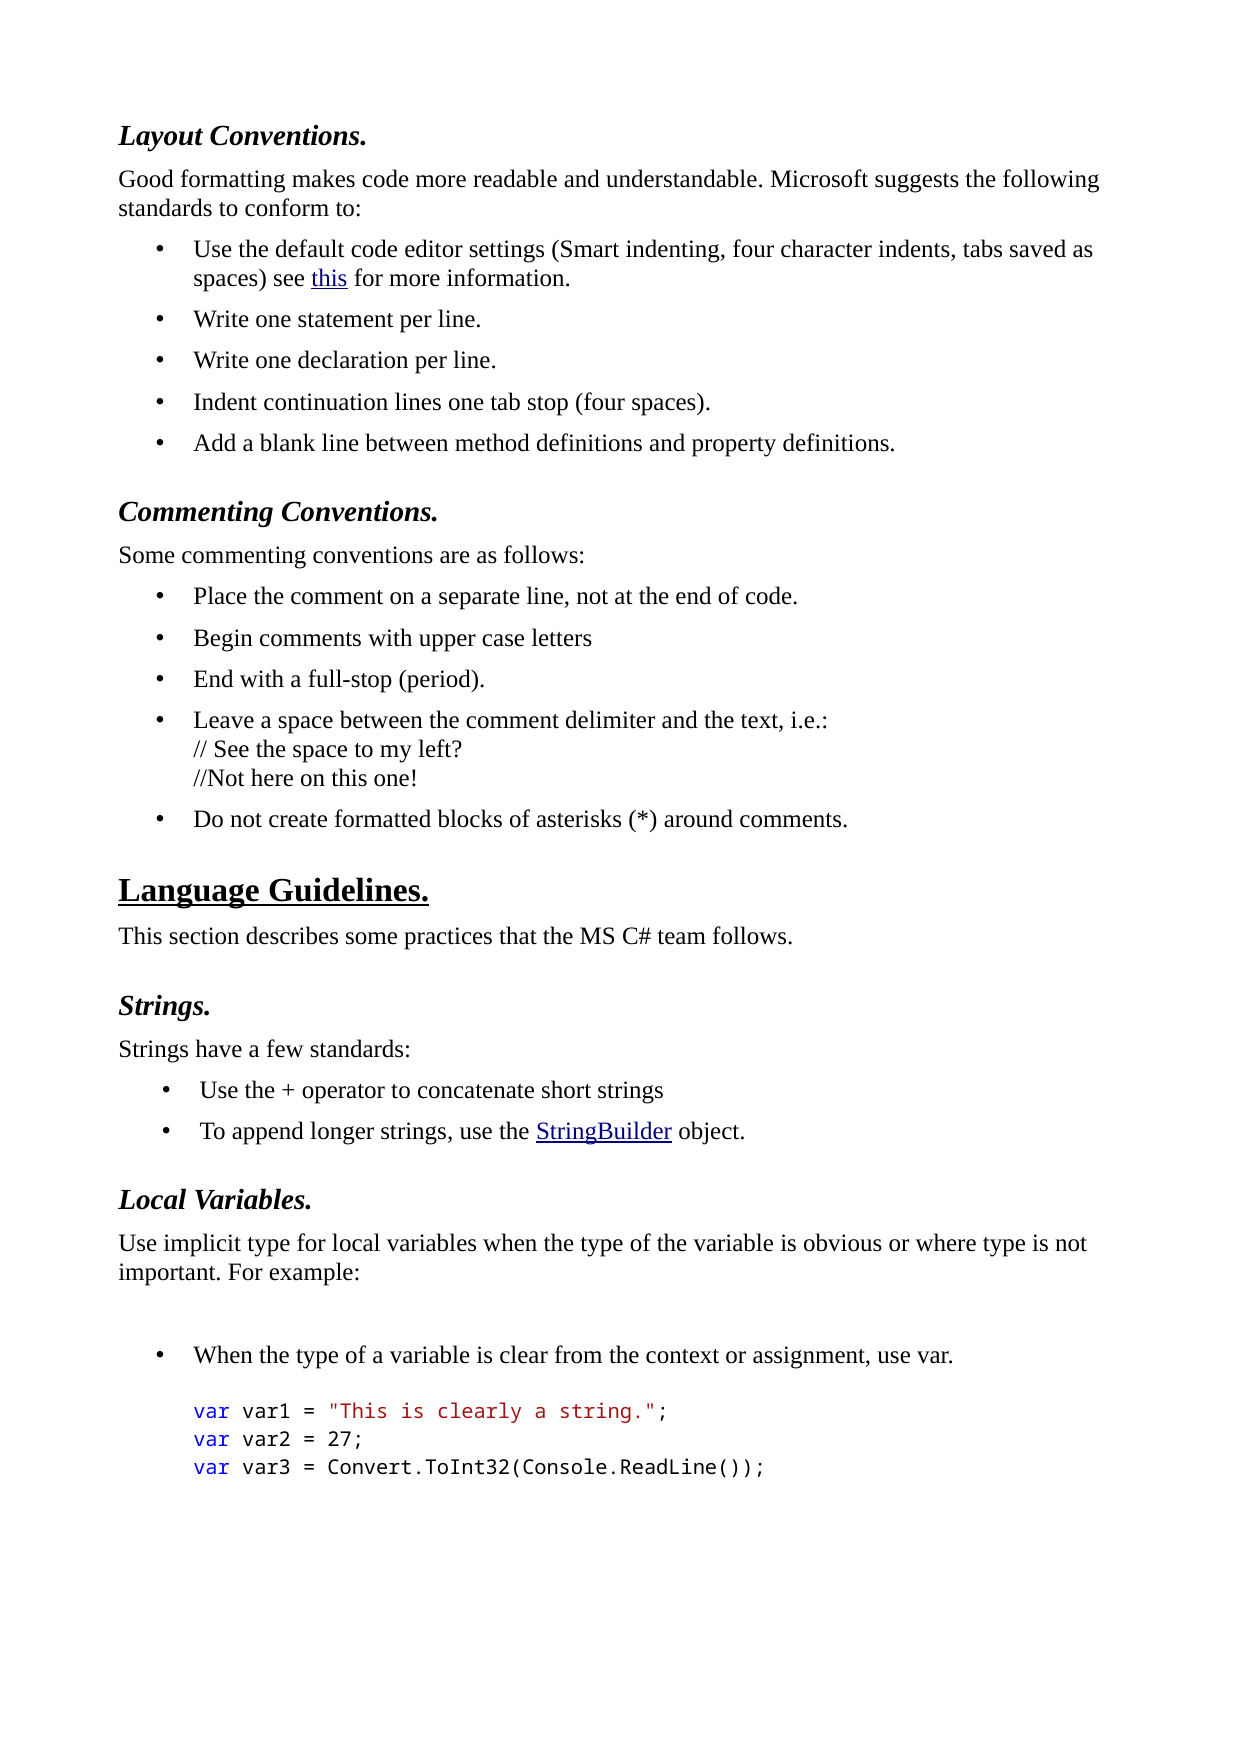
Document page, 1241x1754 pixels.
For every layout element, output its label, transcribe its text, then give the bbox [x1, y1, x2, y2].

list Write one statement per line. [156, 304, 1122, 333]
text Strings have a few standards: [118, 1034, 1122, 1062]
list Leave a space between the comment delimiter and the text, i.e.: // See the space to my left? //Not here on this one! [156, 705, 1122, 791]
list Use the + operator to concatenate short strings [162, 1075, 1122, 1104]
text Use implicit type for local variables when the type of the variable is obvious or where type is not important. For example: [118, 1228, 1122, 1286]
text Good formatting makes code more readable and understandable. Microsoft suggests the following standards to conform to: [118, 164, 1122, 222]
text Some commenting conventions are as follows: [118, 540, 1122, 569]
list Use the default code editor settings (Smart indenting, four character indents, tabs saved as spaces) see this for more information. [156, 234, 1122, 292]
list Place the comment on a separate line, not at the end of code. [156, 581, 1122, 610]
subtitle Commenting Conventions. [118, 494, 1122, 528]
subtitle Strings. [118, 988, 1122, 1021]
subtitle Language Guidelines. [118, 870, 1122, 909]
list Do not create formatted blocks of asterisks (*) around comments. [156, 804, 1122, 833]
list End with a full-stop (period). [156, 664, 1122, 693]
list Begin comments with upper case letters [156, 623, 1122, 651]
list To append longer strings, use the StringBuilder object. [162, 1116, 1122, 1145]
list Add a blank line between method definitions and property definitions. [156, 428, 1122, 457]
subtitle Local Variables. [118, 1182, 1122, 1216]
text This section describes some practices that the MS C# team follows. [118, 921, 1122, 950]
subtitle Layout Conventions. [118, 118, 1122, 152]
list Indent continuation lines one tab stop (four spaces). [156, 387, 1122, 415]
list Write one declaration per line. [156, 345, 1122, 374]
list When the type of a variable is clear from the context or assignment, use var. var var1 = "This is clearly a string."; var var2 = 27; var var3 = Convert.ToInt32(Console.ReadLine()); [156, 1340, 1122, 1620]
